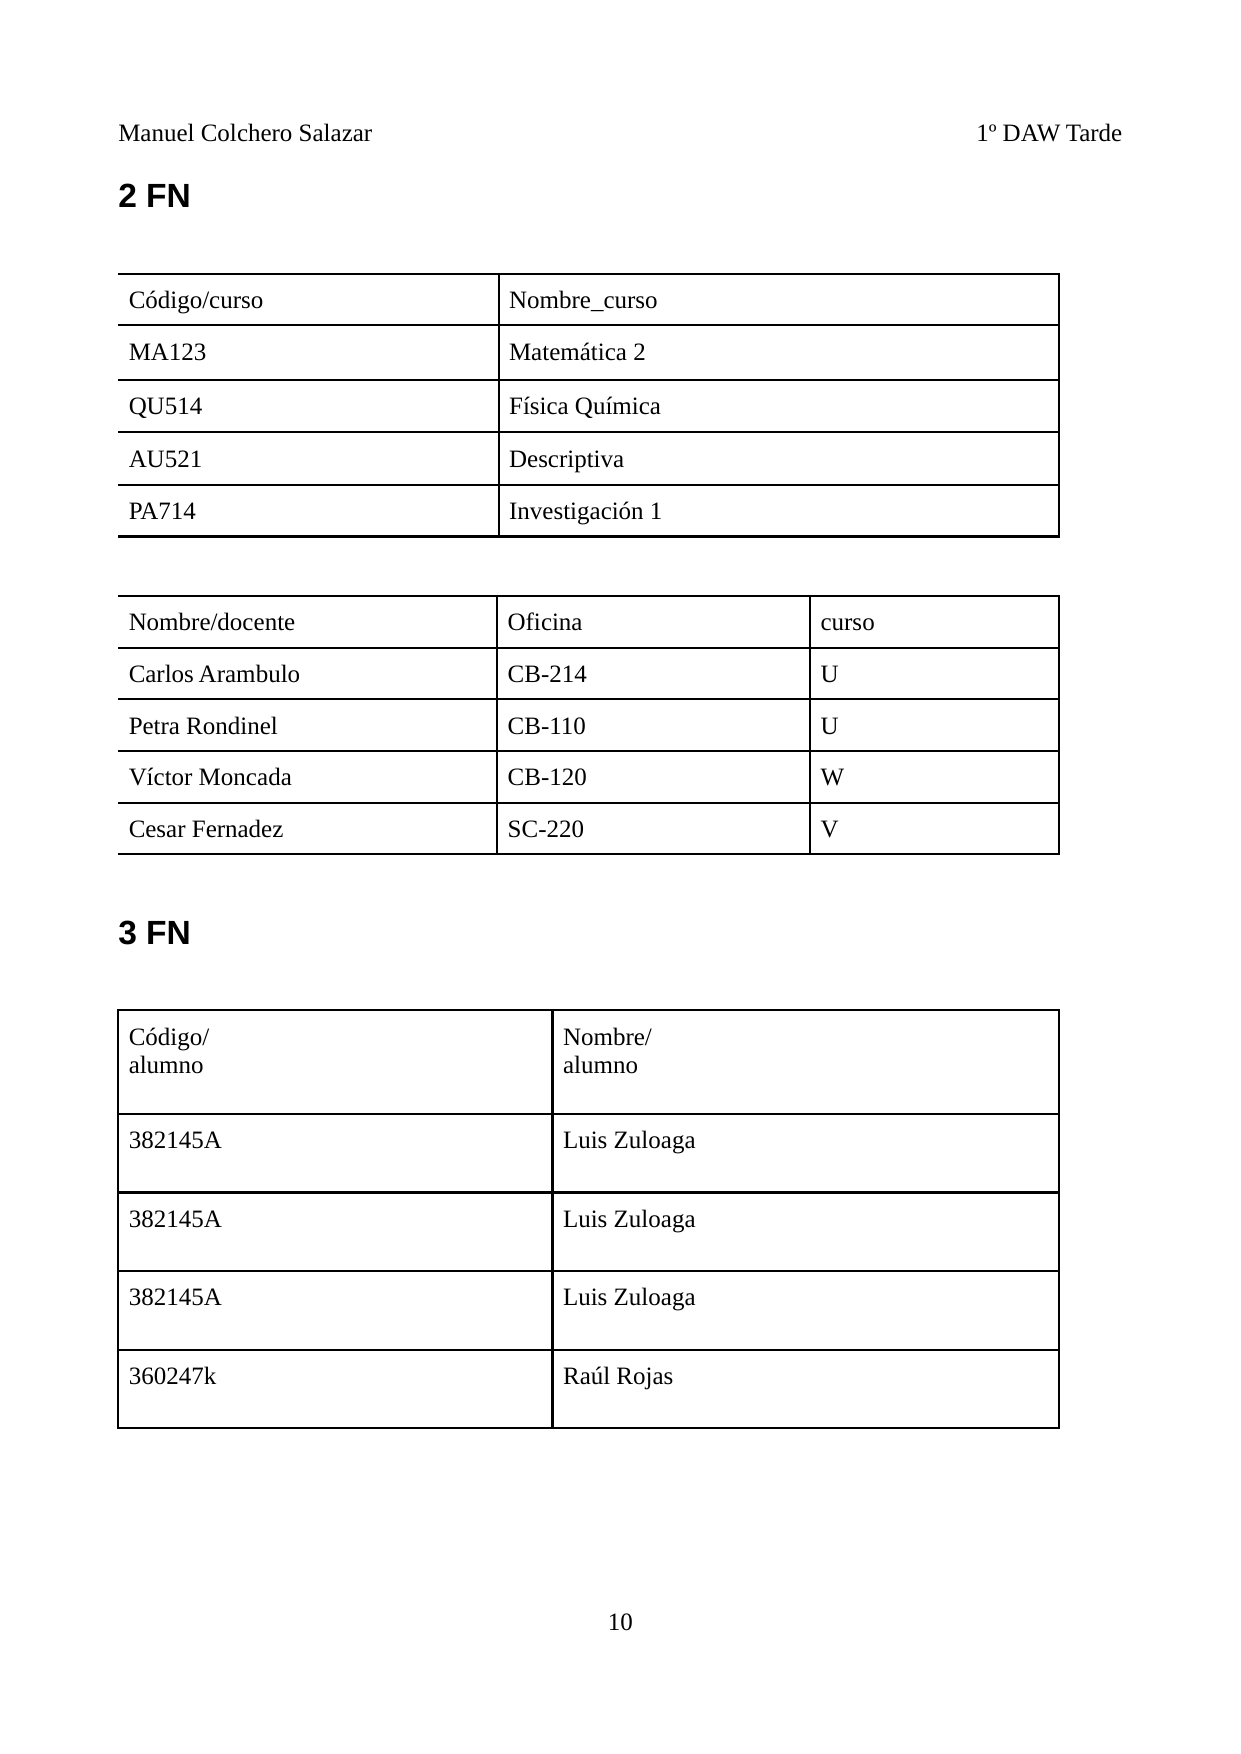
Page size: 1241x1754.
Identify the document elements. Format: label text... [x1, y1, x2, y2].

table_cell AU521 [118, 433, 498, 484]
table_cell U [811, 700, 1058, 750]
table_header curso [811, 597, 1058, 647]
table_cell U [811, 649, 1058, 698]
table_cell Luis Zuloaga [554, 1194, 1058, 1270]
table_header Código/curso [118, 275, 498, 324]
table_cell Matemática 2 [500, 326, 1058, 378]
table_header Nombre_curso [500, 275, 1058, 324]
table_cell CB-214 [498, 649, 809, 698]
table_cell CB-120 [498, 752, 809, 802]
table_cell Luis Zuloaga [554, 1272, 1058, 1349]
subtitle 2 FN [118, 176, 1122, 215]
table_cell Cesar Fernadez [118, 804, 496, 853]
table_cell 382145A [119, 1115, 551, 1191]
table_cell CB-110 [498, 700, 809, 750]
table_cell Raúl Rojas [554, 1351, 1058, 1427]
table_cell 382145A [119, 1272, 551, 1349]
table_cell PA714 [118, 486, 498, 535]
table_cell QU514 [118, 381, 498, 431]
table_cell Investigación 1 [500, 486, 1058, 535]
table_header Nombre/docente [118, 597, 496, 647]
table_cell 382145A [119, 1194, 551, 1270]
table_header Nombre/ alumno [554, 1011, 1058, 1113]
table_cell V [811, 804, 1058, 853]
table_cell Luis Zuloaga [554, 1115, 1058, 1191]
table_cell Descriptiva [500, 433, 1058, 484]
table_cell W [811, 752, 1058, 802]
table_cell Víctor Moncada [118, 752, 496, 802]
table_cell 360247k [119, 1351, 551, 1427]
table_cell MA123 [118, 326, 498, 378]
subtitle 3 FN [118, 913, 1122, 952]
table_cell Petra Rondinel [118, 700, 496, 750]
table_header Código/ alumno [119, 1011, 551, 1113]
table_header Oficina [498, 597, 809, 647]
table_cell Carlos Arambulo [118, 649, 496, 698]
table_cell SC-220 [498, 804, 809, 853]
table_cell Física Química [500, 381, 1058, 431]
